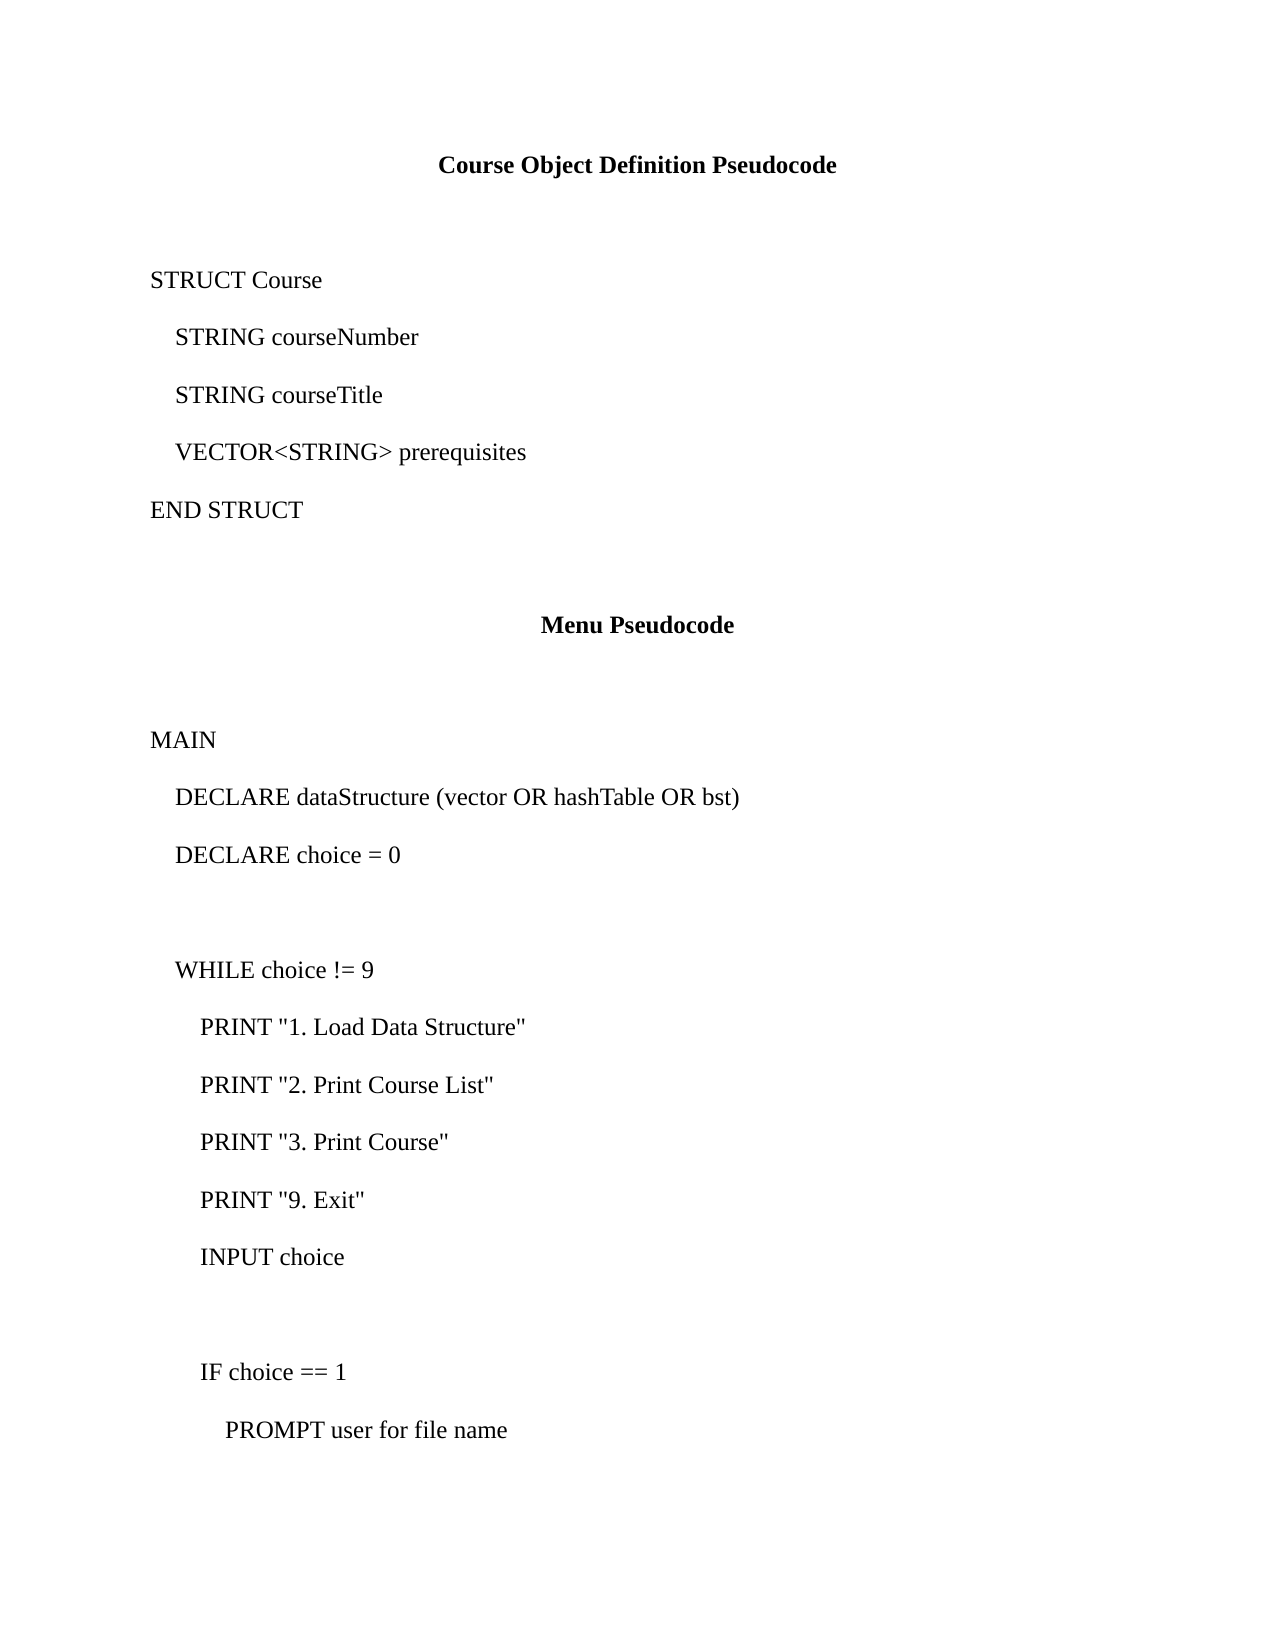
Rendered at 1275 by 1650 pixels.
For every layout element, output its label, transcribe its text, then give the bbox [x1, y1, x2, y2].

text VECTOR<STRING> prerequisites [150, 437, 1125, 466]
text Course Object Definition Pseudocode [150, 150, 1125, 179]
text Menu Pseudocode [150, 610, 1125, 639]
text STRING courseNumber [150, 322, 1125, 351]
text PRINT "2. Print Course List" [150, 1070, 1125, 1099]
text PRINT "3. Print Course" [150, 1127, 1125, 1156]
text STRUCT Course [150, 265, 1125, 294]
text WHILE choice != 9 [150, 955, 1125, 984]
text DECLARE dataStructure (vector OR hashTable OR bst) [150, 782, 1125, 811]
text STRING courseTitle [150, 380, 1125, 409]
text INPUT choice [150, 1242, 1125, 1271]
text DECLARE choice = 0 [150, 840, 1125, 869]
text MAIN [150, 725, 1125, 754]
text IF choice == 1 [150, 1357, 1125, 1386]
text PROMPT user for file name [150, 1415, 1125, 1444]
text PRINT "1. Load Data Structure" [150, 1012, 1125, 1041]
text PRINT "9. Exit" [150, 1185, 1125, 1214]
text END STRUCT [150, 495, 1125, 524]
